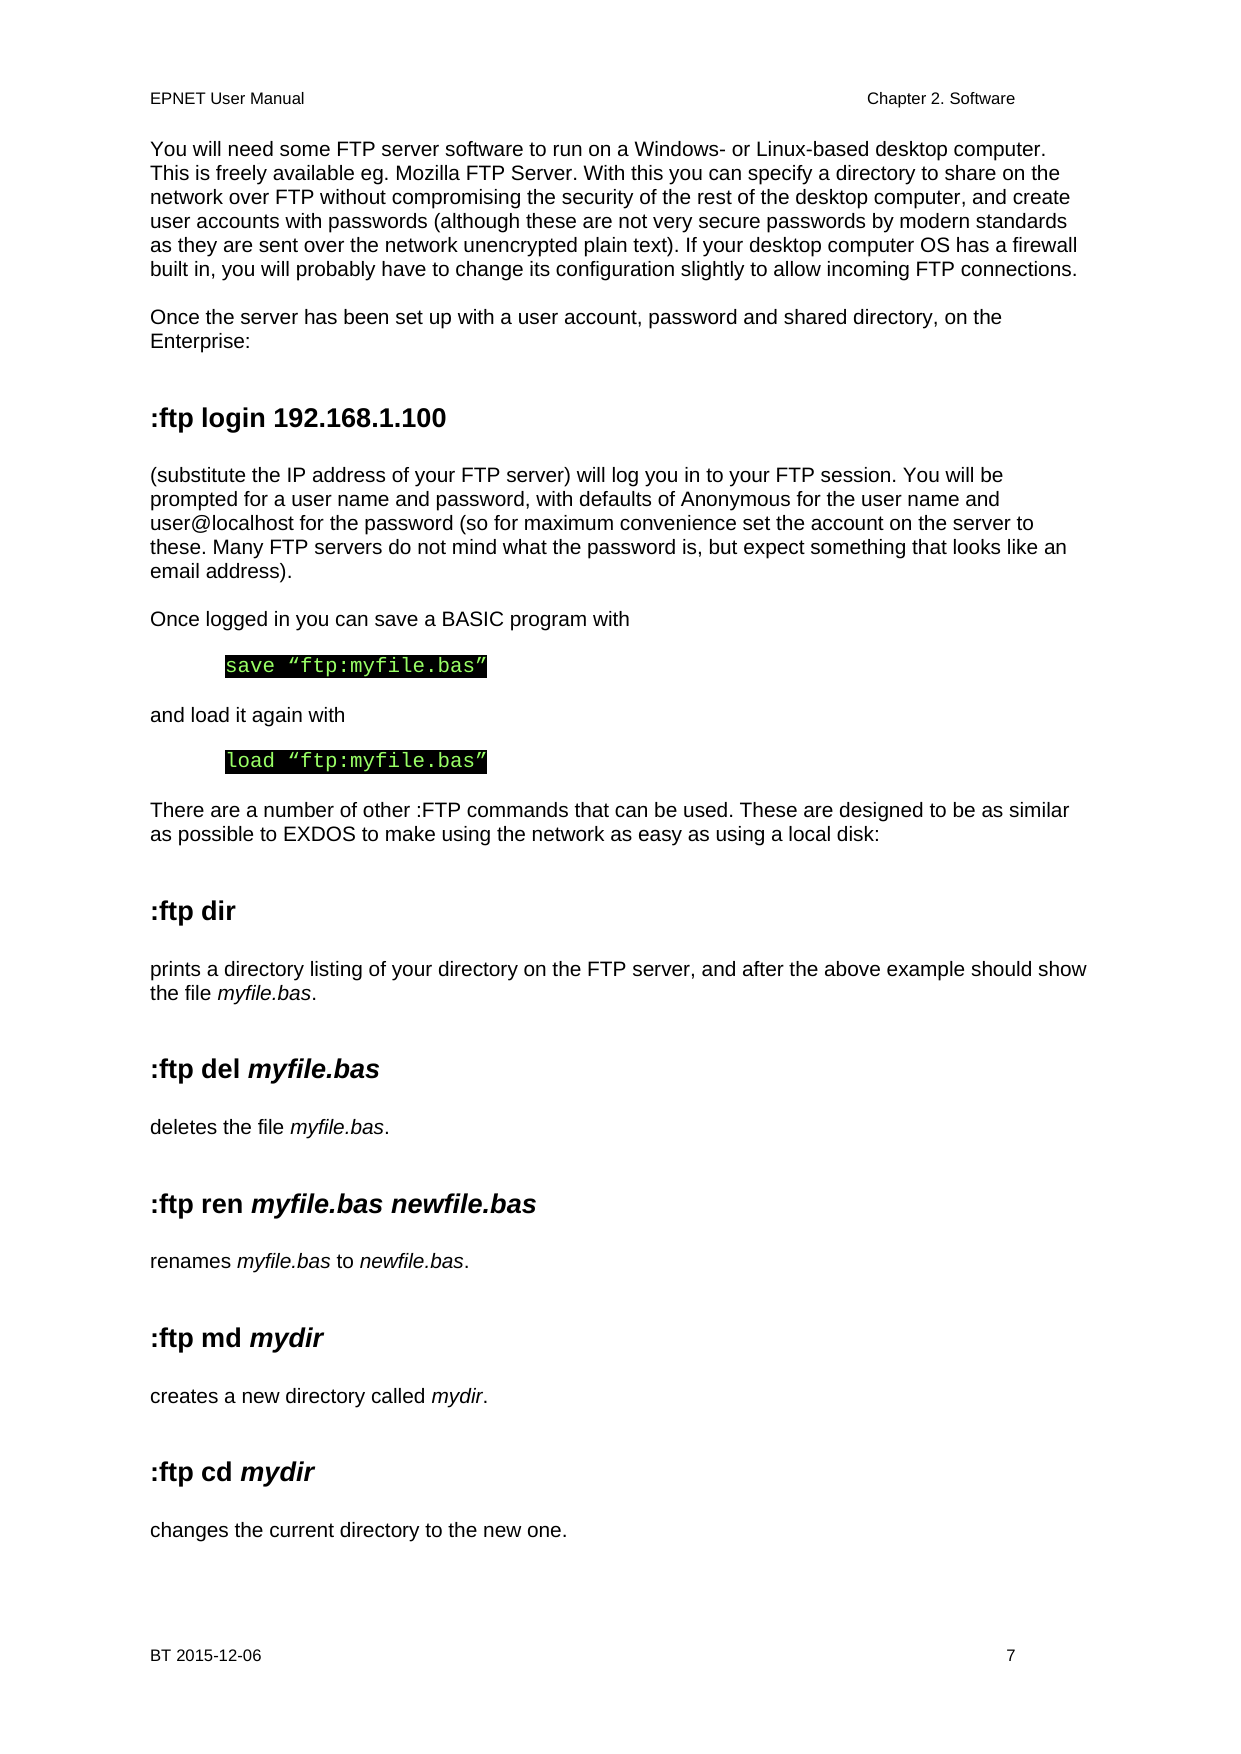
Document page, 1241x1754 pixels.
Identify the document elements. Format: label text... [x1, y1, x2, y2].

text deletes the file myfile.bas. [150, 1115, 1090, 1139]
text Once the server has been set up with a user account, password and shared directory, on the Enterprise: [150, 305, 1090, 353]
text prints a directory listing of your directory on the FTP server, and after the above example should show the file myfile.bas. [150, 956, 1090, 1004]
text changes the current directory to the new one. [150, 1518, 1090, 1542]
subtitle :ftp login 192.168.1.100 [150, 402, 1090, 433]
text (substitute the IP address of your FTP server) will log you in to your FTP session. You will be prompted for a user name and password, with defaults of Anonymous for the user name and user@localhost for the password (so for maximum convenience set the account on the server to these. Many FTP servers do not mind what the password is, but expect something that looks like an email address). [150, 463, 1090, 583]
subtitle :ftp del myfile.bas [150, 1053, 1090, 1084]
text creates a new directory called mydir. [150, 1383, 1090, 1407]
subtitle :ftp cd mydir [150, 1456, 1090, 1488]
subtitle :ftp ren myfile.bas newfile.bas [150, 1188, 1090, 1219]
subtitle :ftp md mydir [150, 1322, 1090, 1353]
text You will need some FTP server software to run on a Windows- or Linux-based desktop computer. This is freely available eg. Mozilla FTP Server. With this you can specify a directory to share on the network over FTP without compromising the security of the rest of the desktop computer, and create user accounts with passwords (although these are not very secure passwords by modern standards as they are sent over the network unencrypted plain text). If your desktop computer OS has a firewall built in, you will probably have to change its configuration slightly to allow incoming FTP connections. [150, 137, 1090, 281]
text Once logged in you can save a BASIC program with [150, 607, 1090, 631]
text save “ftp:myfile.bas” [150, 655, 1090, 678]
subtitle :ftp dir [150, 895, 1090, 926]
text and load it again with [150, 702, 1090, 726]
text load “ftp:myfile.bas” [150, 750, 1090, 774]
text renames myfile.bas to newfile.bas. [150, 1249, 1090, 1273]
text There are a number of other :FTP commands that can be used. These are designed to be as similar as possible to EXDOS to make using the network as easy as using a local disk: [150, 798, 1090, 846]
